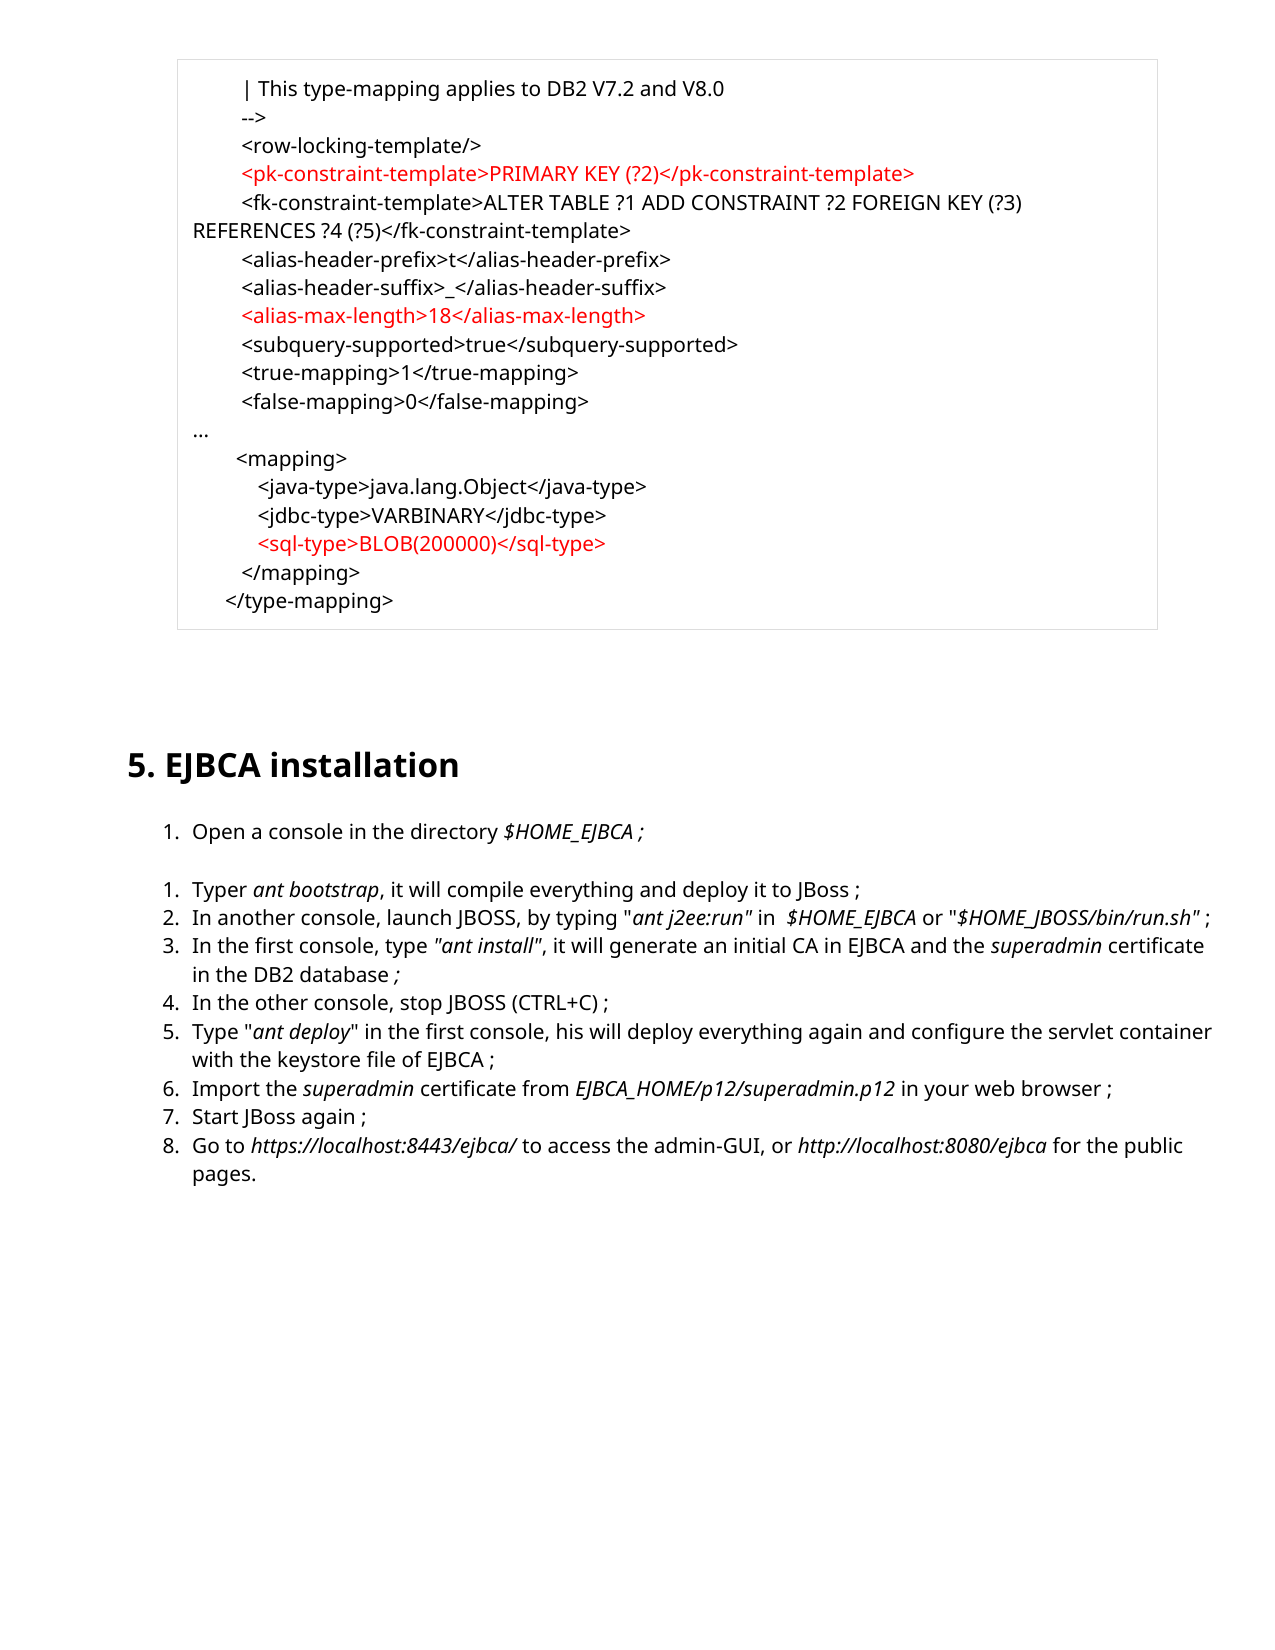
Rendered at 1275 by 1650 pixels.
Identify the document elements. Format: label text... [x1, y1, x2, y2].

subtitle 5. EJBCA installation [127, 742, 1207, 787]
list In another console, launch JBOSS, by typing "ant j2ee:run" in $HOME_EJBCA or "$HOME_JBOSS/bin/run.sh" ; [162, 903, 1216, 932]
list In the other console, stop JBOSS (CTRL+C) ; [162, 988, 1216, 1017]
list Import the superadmin certificate from EJBCA_HOME/p12/superadmin.p12 in your web browser ; [162, 1074, 1216, 1102]
list Typer ant bootstrap, it will compile everything and deploy it to JBoss ; [162, 875, 1216, 903]
list Start JBoss again ; [162, 1102, 1216, 1131]
list Type "ant deploy" in the first console, his will deploy everything again and configure the servlet container with the keystore file of EJBCA ; [162, 1017, 1216, 1074]
list Open a console in the directory $HOME_EJBCA ; [162, 817, 1216, 845]
text | This type-mapping applies to DB2 V7.2 and V8.0 --> <row-locking-template/> <pk-constraint-template>PRIMARY KEY (?2)</pk-constraint-template> <fk-constraint-template>ALTER TABLE ?1 ADD CONSTRAINT ?2 FOREIGN KEY (?3) REFERENCES ?4 (?5)</fk-constraint-template> <alias-header-prefix>t</alias-header-prefix> <alias-header-suffix>_</alias-header-suffix> <alias-max-length>18</alias-max-length> <subquery-supported>true</subquery-supported> <true-mapping>1</true-mapping> <false-mapping>0</false-mapping> ... <mapping> <java-type>java.lang.Object</java-type> <jdbc-type>VARBINARY</jdbc-type> <sql-type>BLOB(200000)</sql-type> </mapping> </type-mapping> [178, 60, 1157, 629]
list In the first console, type "ant install", it will generate an initial CA in EJBCA and the superadmin certificate in the DB2 database ; [162, 932, 1216, 988]
list Go to https://localhost:8443/ejbca/ to access the admin-GUI, or http://localhost:8080/ejbca for the public pages. [162, 1131, 1216, 1188]
